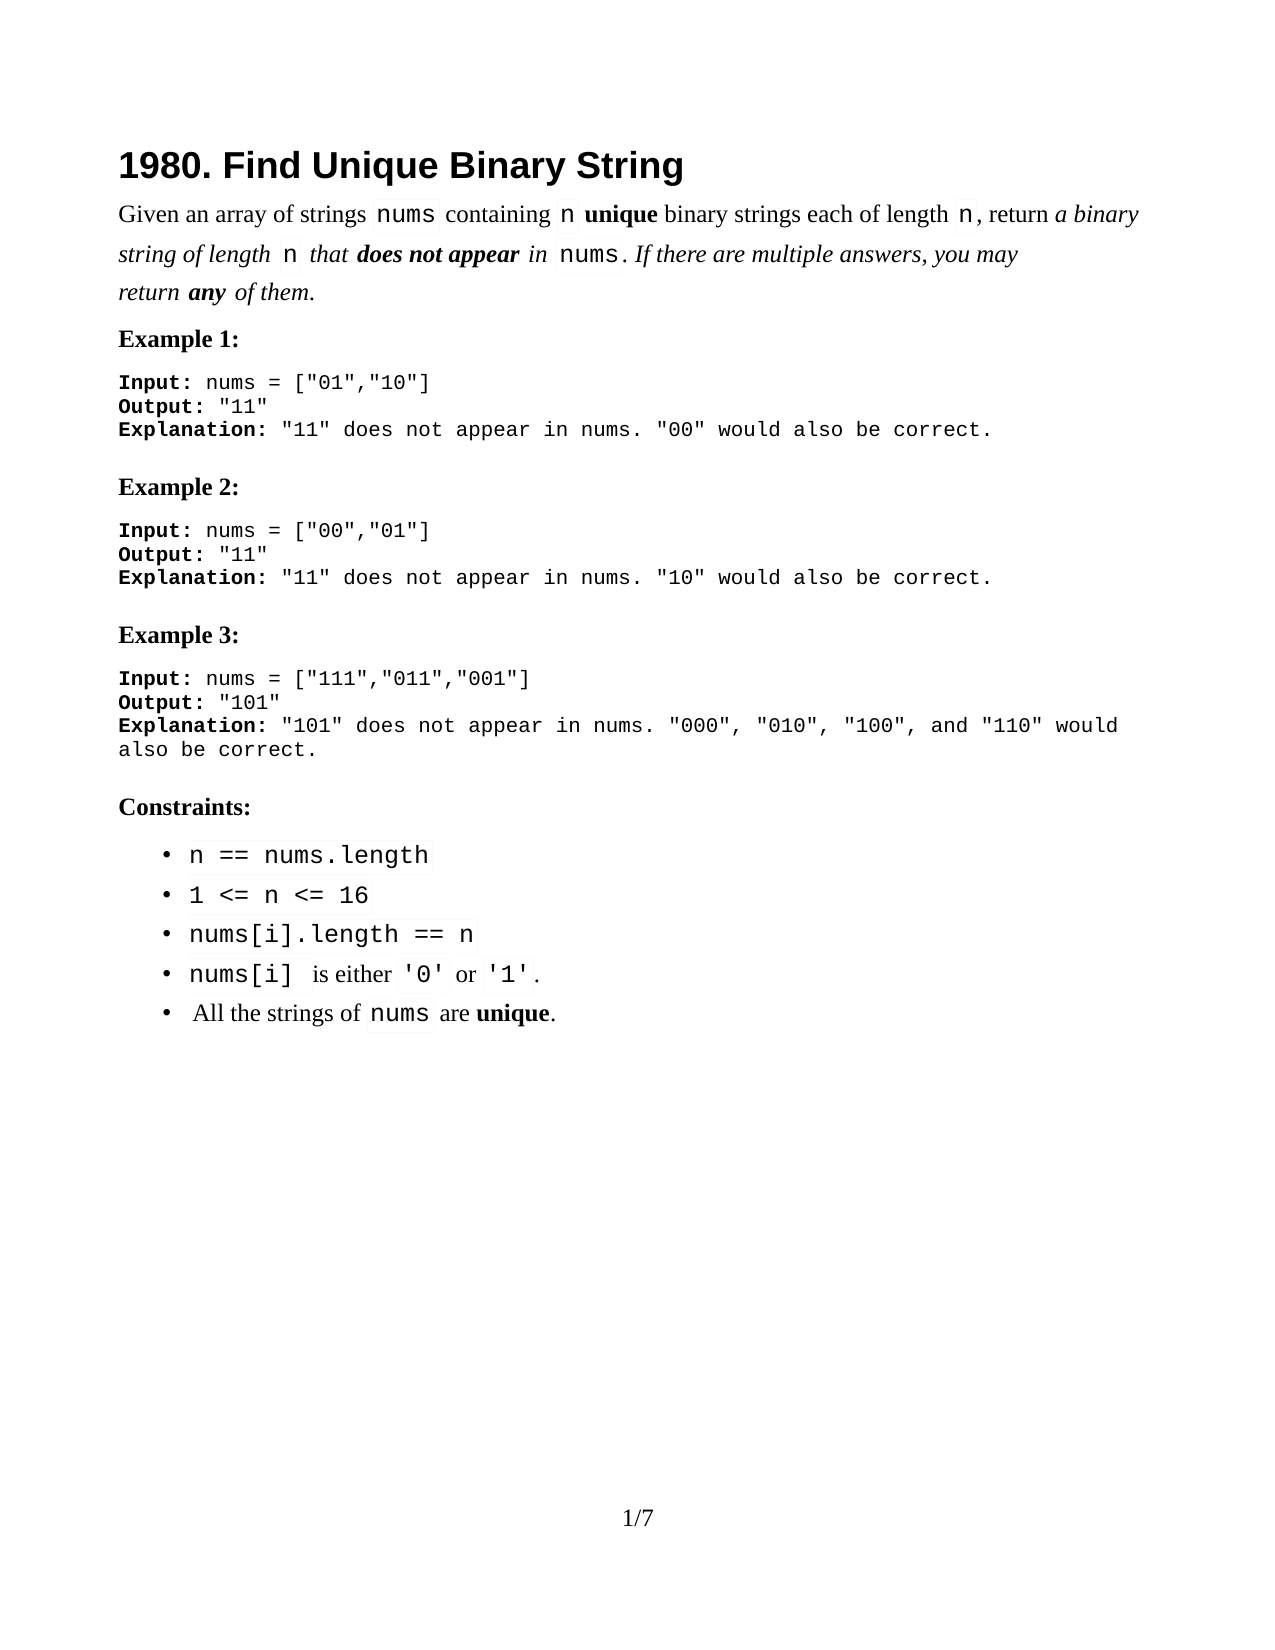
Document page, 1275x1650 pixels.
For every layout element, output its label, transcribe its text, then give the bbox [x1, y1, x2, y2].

list nums[i] is either '0' or '1'. [313, 958, 398, 993]
list nums[i] is either '0' or '1'. [484, 959, 533, 993]
text Explanation: "101" does not appear in nums. "000", "010", "100", and "110" would also be correct. [118, 715, 1157, 763]
text Example 2: [118, 472, 1157, 501]
text Output: "101" [118, 692, 1157, 715]
list nums[i].length == n [162, 919, 477, 953]
list nums[i] is either '0' or '1'. [450, 958, 483, 993]
list [433, 840, 1157, 874]
text Example 3: [118, 621, 1157, 649]
text Constraints: [118, 792, 1157, 821]
text Output: "11" [118, 544, 1157, 567]
list nums[i] is either '0' or '1'. [162, 958, 312, 993]
text Input: nums = ["00","01"] [118, 520, 1157, 544]
text Input: nums = ["01","10"] [118, 372, 1157, 396]
text Explanation: "11" does not appear in nums. "00" would also be correct. [118, 419, 1157, 443]
subtitle 1980. Find Unique Binary String [118, 143, 1157, 186]
text Given an array of strings nums containing n unique binary strings each of length n, return a binary string of length n that does not appear in nums. If there are multiple answers, you may return any of them. [118, 199, 1157, 306]
text Input: nums = ["111","011","001"] [118, 668, 1157, 692]
text Output: "11" [118, 396, 1157, 419]
list nums[i] is either '0' or '1'. [399, 959, 449, 993]
list [478, 919, 1157, 953]
list All the strings of [162, 998, 367, 1032]
list [373, 879, 1157, 914]
list nums[i] is either '0' or '1'. [534, 958, 1157, 993]
text Explanation: "11" does not appear in nums. "10" would also be correct. [118, 567, 1157, 591]
list are unique. [434, 998, 1157, 1032]
text Example 1: [118, 324, 1157, 353]
list 1 <= n <= 16 [162, 879, 372, 914]
list nums [368, 999, 433, 1032]
list n == nums.length [162, 840, 432, 874]
